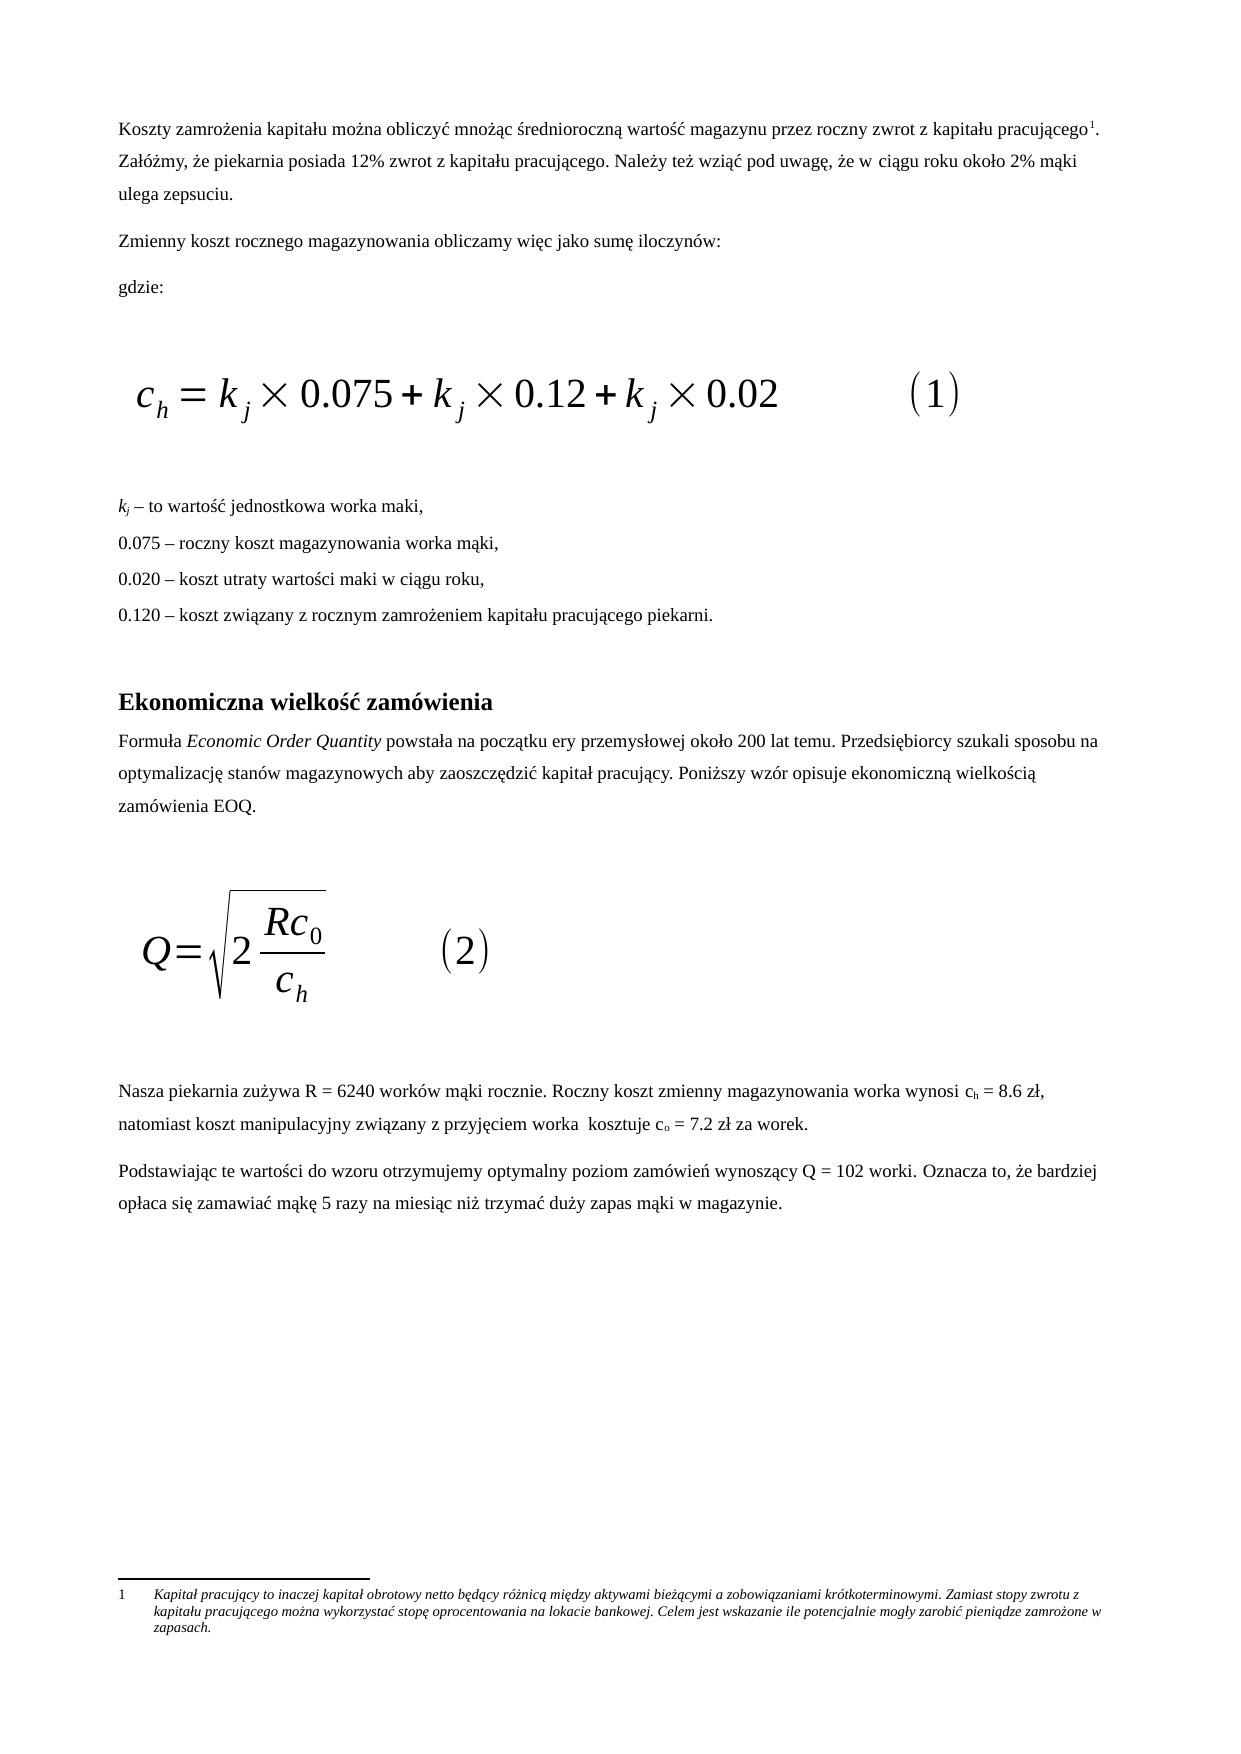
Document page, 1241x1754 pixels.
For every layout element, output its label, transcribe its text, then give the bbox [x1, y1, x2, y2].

text Podstawiając te wartości do wzoru otrzymujemy optymalny poziom zamówień wynoszący Q = 102 worki. Oznacza to, że bardziej opłaca się zamawiać mąkę 5 razy na miesiąc niż trzymać duży zapas mąki w magazynie. [118, 1159, 1122, 1213]
text Kapitał pracujący to inaczej kapitał obrotowy netto będący różnicą między aktywami bieżącymi a zobowiązaniami krótkoterminowymi. Zamiast stopy zwrotu z kapitału pracującego można wykorzystać stopę oprocentowania na lokacie bankowej. Celem jest wskazanie ile potencjalnie mogły zarobić pieniądze zamrożone w zapasach. [118, 1586, 1122, 1636]
text kj – to wartość jednostkowa worka maki, [118, 495, 1122, 517]
text 0.020 – koszt utraty wartości maki w ciągu roku, [118, 568, 1122, 589]
text Formuła Economic Order Quantity powstała na początku ery przemysłowej około 200 lat temu. Przedsiębiorcy szukali sposobu na optymalizację stanów magazynowych aby zaoszczędzić kapitał pracujący. Poniższy wzór opisuje ekonomiczną wielkością zamówienia EOQ. [118, 730, 1122, 816]
text gdzie: [118, 276, 1122, 298]
text Ekonomiczna wielkość zamówienia [118, 687, 1122, 716]
text 0.075 – roczny koszt magazynowania worka mąki, [118, 532, 1122, 553]
text Zmienny koszt rocznego magazynowania obliczamy więc jako sumę iloczynów: [118, 229, 1122, 251]
text 0.120 – koszt związany z rocznym zamrożeniem kapitału pracującego piekarni. [118, 604, 1122, 625]
text Koszty zamrożenia kapitału można obliczyć mnożąc średnioroczną wartość magazynu przez roczny zwrot z kapitału pracującego. Załóżmy, że piekarnia posiada 12% zwrot z kapitału pracującego. Należy też wziąć pod uwagę, że w ciągu roku około 2% mąki ulega zepsuciu. [118, 118, 1122, 204]
text Nasza piekarnia zużywa R = 6240 worków mąki rocznie. Roczny koszt zmienny magazynowania worka wynosi ch = 8.6 zł, natomiast koszt manipulacyjny związany z przyjęciem worka kosztuje co = 7.2 zł za worek. [118, 1080, 1122, 1134]
